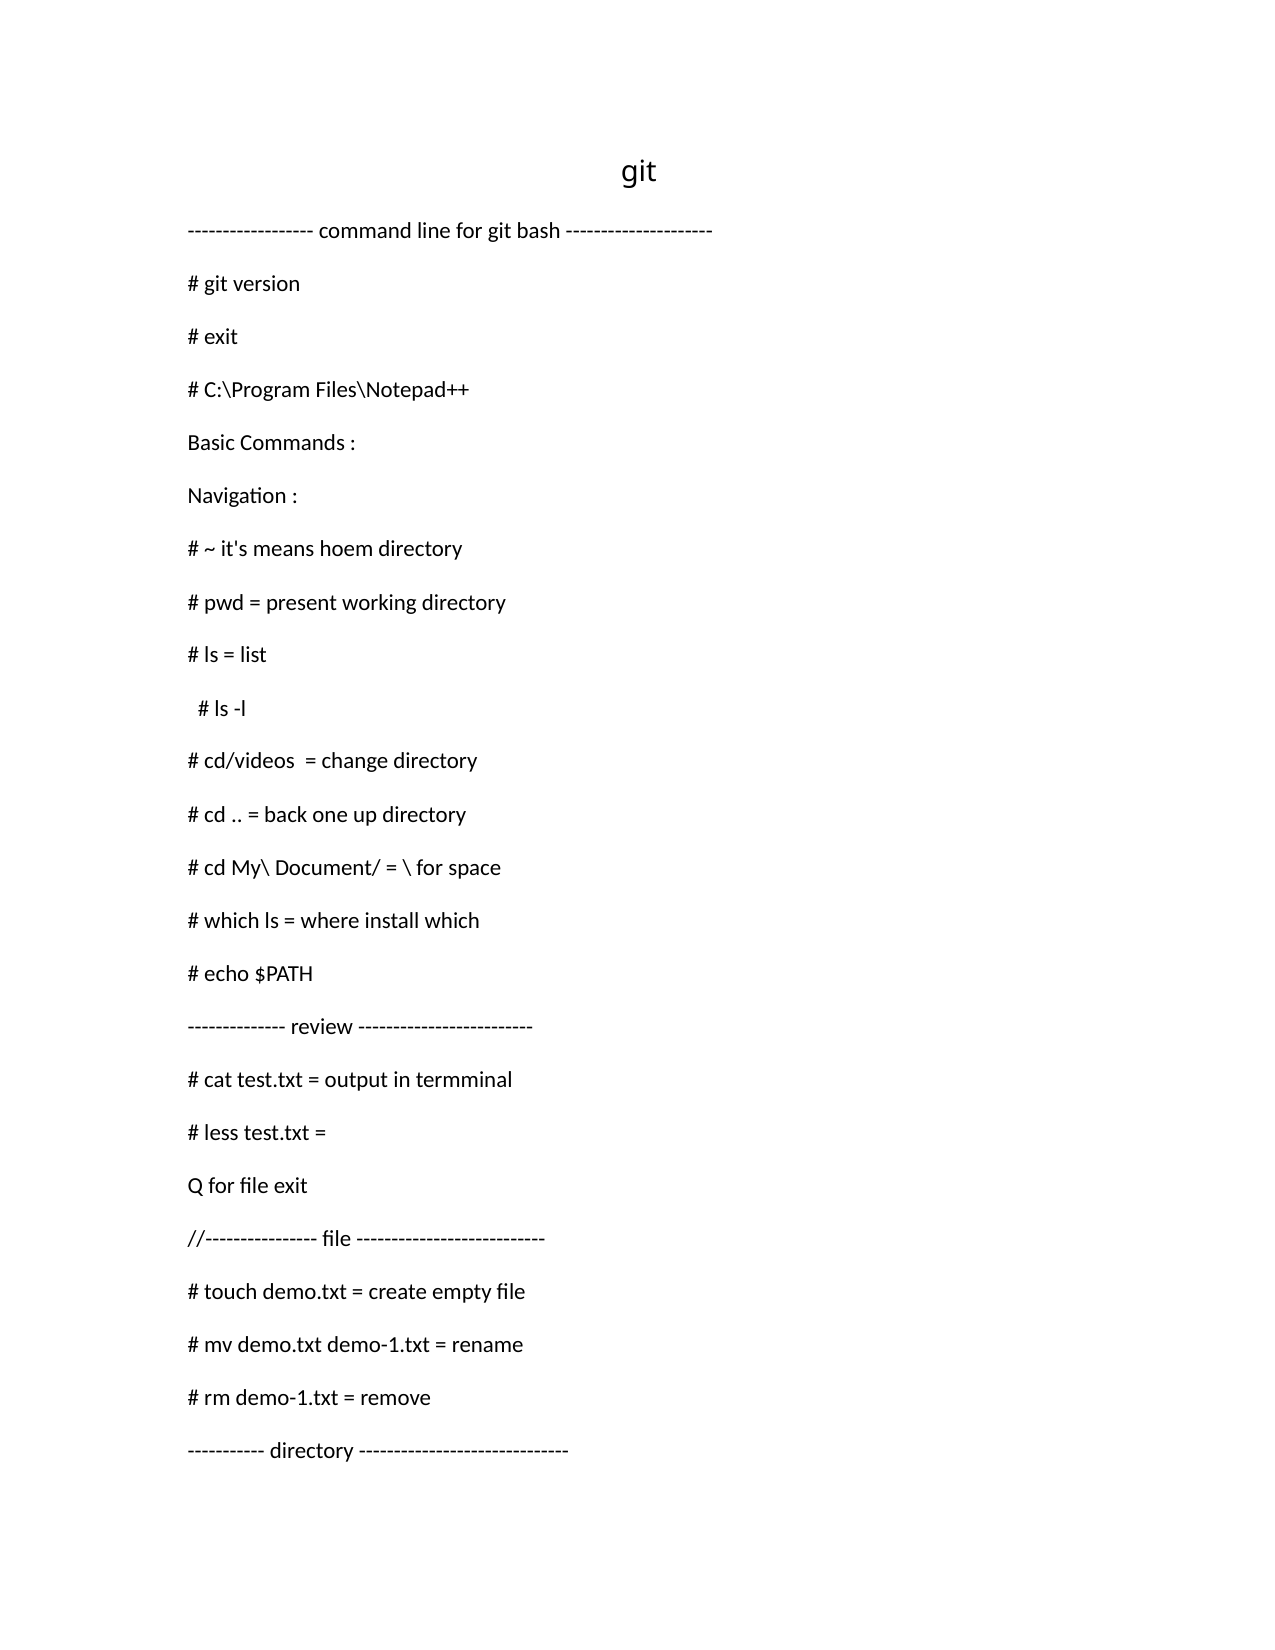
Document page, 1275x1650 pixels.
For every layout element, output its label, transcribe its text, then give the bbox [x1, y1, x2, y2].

text Navigation : [187, 482, 1087, 509]
text Q for file exit [187, 1171, 1087, 1199]
text # mv demo.txt demo-1.txt = rename [187, 1330, 1087, 1358]
text # C:\Program Files\Notepad++ [187, 376, 1087, 403]
text # ls -l [187, 694, 1087, 722]
text # less test.txt = [187, 1118, 1087, 1146]
text # git version [187, 269, 1087, 297]
text ------------------ command line for git bash --------------------- [187, 216, 1087, 244]
text # cd/videos = change directory [187, 747, 1087, 775]
text # ls = list [187, 641, 1087, 669]
text # exit [187, 322, 1087, 351]
text //---------------- file --------------------------- [187, 1224, 1087, 1252]
text # pwd = present working directory [187, 588, 1087, 616]
text # echo $PATH [187, 959, 1087, 987]
text # ~ it's means hoem directory [187, 534, 1087, 563]
text # rm demo-1.txt = remove [187, 1383, 1087, 1411]
text Basic Commands : [187, 428, 1087, 457]
text # touch demo.txt = create empty file [187, 1277, 1087, 1305]
text # cd My\ Document/ = \ for space [187, 853, 1087, 881]
text # cd .. = back one up directory [187, 800, 1087, 828]
text ----------- directory ------------------------------ [187, 1436, 1087, 1464]
text git [187, 150, 1087, 190]
text # cat test.txt = output in termminal [187, 1065, 1087, 1093]
text -------------- review ------------------------- [187, 1012, 1087, 1040]
text # which ls = where install which [187, 906, 1087, 934]
